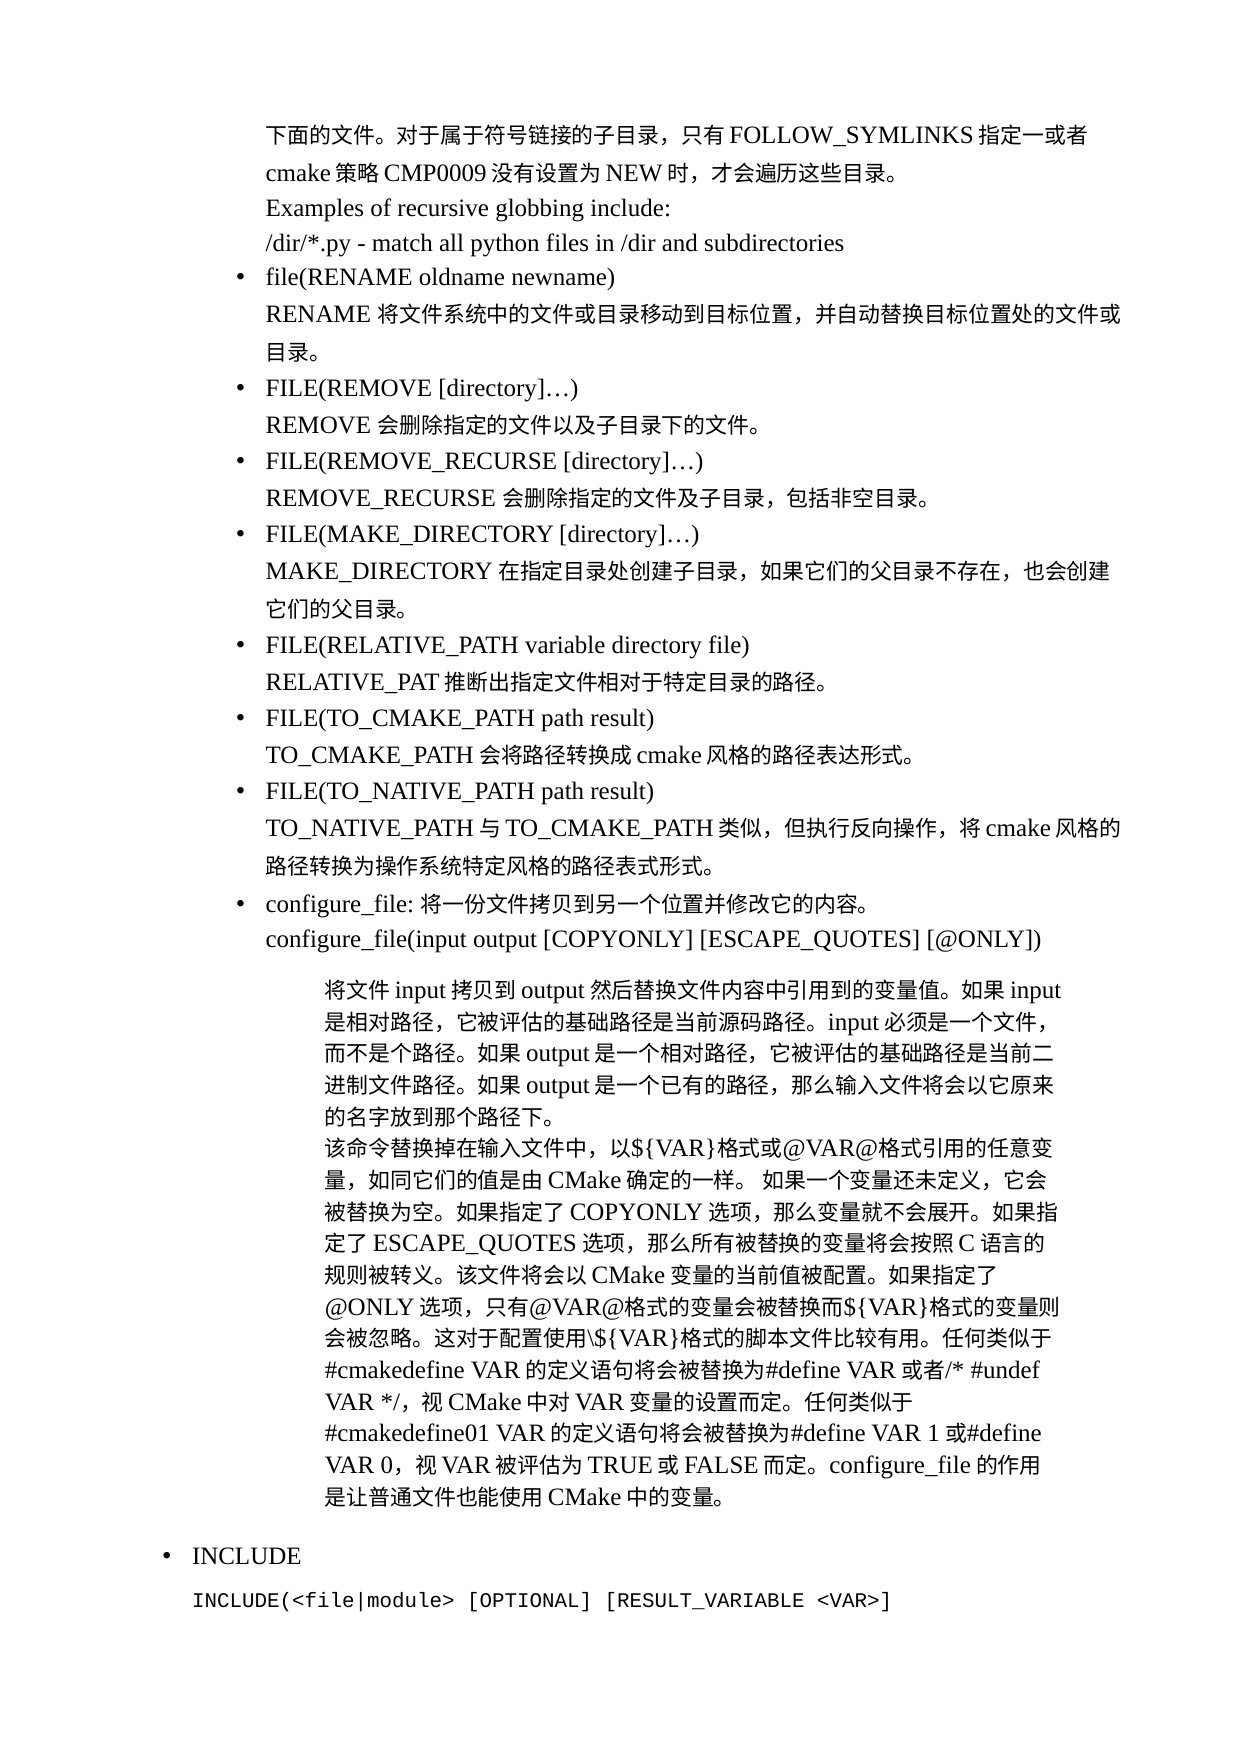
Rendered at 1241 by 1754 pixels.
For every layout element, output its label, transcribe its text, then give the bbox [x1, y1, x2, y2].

list INCLUDE [162, 1541, 1122, 1569]
list 将文件input拷贝到output然后替换文件内容中引用到的变量值。如果input是相对路径，它被评估的基础路径是当前源码路径。input必须是一个文件，而不是个路径。如果output是一个相对路径，它被评估的基础路径是当前二进制文件路径。如果output是一个已有的路径，那么输入文件将会以它原来的名字放到那个路径下。 该命令替换掉在输入文件中，以${VAR}格式或@VAR@格式引用的任意变量，如同它们的值是由CMake确定的一样。 如果一个变量还未定义，它会被替换为空。如果指定了COPYONLY选项，那么变量就不会展开。如果指定了ESCAPE_QUOTES选项，那么所有被替换的变量将会按照C语言的规则被转义。该文件将会以CMake变量的当前值被配置。如果指定了@ONLY选项，只有@VAR@格式的变量会被替换而${VAR}格式的变量则会被忽略。这对于配置使用\${VAR}格式的脚本文件比较有用。任何类似于#cmakedefine VAR的定义语句将会被替换为#define VAR或者/* #undef VAR */，视CMake中对VAR变量的设置而定。任何类似于#cmakedefine01 VAR的定义语句将会被替换为#define VAR 1或#define VAR 0，视VAR被评估为TRUE或FALSE而定。configure_file的作用是让普通文件也能使用CMake中的变量。 [295, 973, 1063, 1511]
list FILE(TO_CMAKE_PATH path result) TO_CMAKE_PATH会将路径转换成cmake风格的路径表达形式。 [236, 703, 1122, 769]
list configure_file: 将一份文件拷贝到另一个位置并修改它的内容。 configure_file(input output [COPYONLY] [ESCAPE_QUOTES] [@ONLY]) [236, 887, 1122, 953]
list FILE(MAKE_DIRECTORY [directory]…) MAKE_DIRECTORY在指定目录处创建子目录，如果它们的父目录不存在，也会创建它们的父目录。 [236, 519, 1122, 624]
list FILE(RELATIVE_PATH variable directory file) RELATIVE_PAT推断出指定文件相对于特定目录的路径。 [236, 630, 1122, 697]
list file(RENAME oldname newname) RENAME 将文件系统中的文件或目录移动到目标位置，并自动替换目标位置处的文件或目录。 [236, 262, 1122, 367]
list FILE(TO_NATIVE_PATH path result) TO_NATIVE_PATH与TO_CMAKE_PATH类似，但执行反向操作，将cmake风格的路径转换为操作系统特定风格的路径表式形式。 [236, 776, 1122, 880]
list FILE(REMOVE_RECURSE [directory]…) REMOVE_RECURSE 会删除指定的文件及子目录，包括非空目录。 [236, 446, 1122, 513]
list 下面的文件。对于属于符号链接的子目录，只有FOLLOW_SYMLINKS指定一或者cmake策略CMP0009没有设置为NEW时，才会遍历这些目录。 Examples of recursive globbing include: /dir/*.py - match all python files in /dir and subdirectories [236, 118, 1122, 257]
list FILE(REMOVE [directory]…) REMOVE 会删除指定的文件以及子目录下的文件。 [236, 373, 1122, 440]
list INCLUDE(<file|module> [OPTIONAL] [RESULT_VARIABLE <VAR>] [162, 1590, 1122, 1613]
